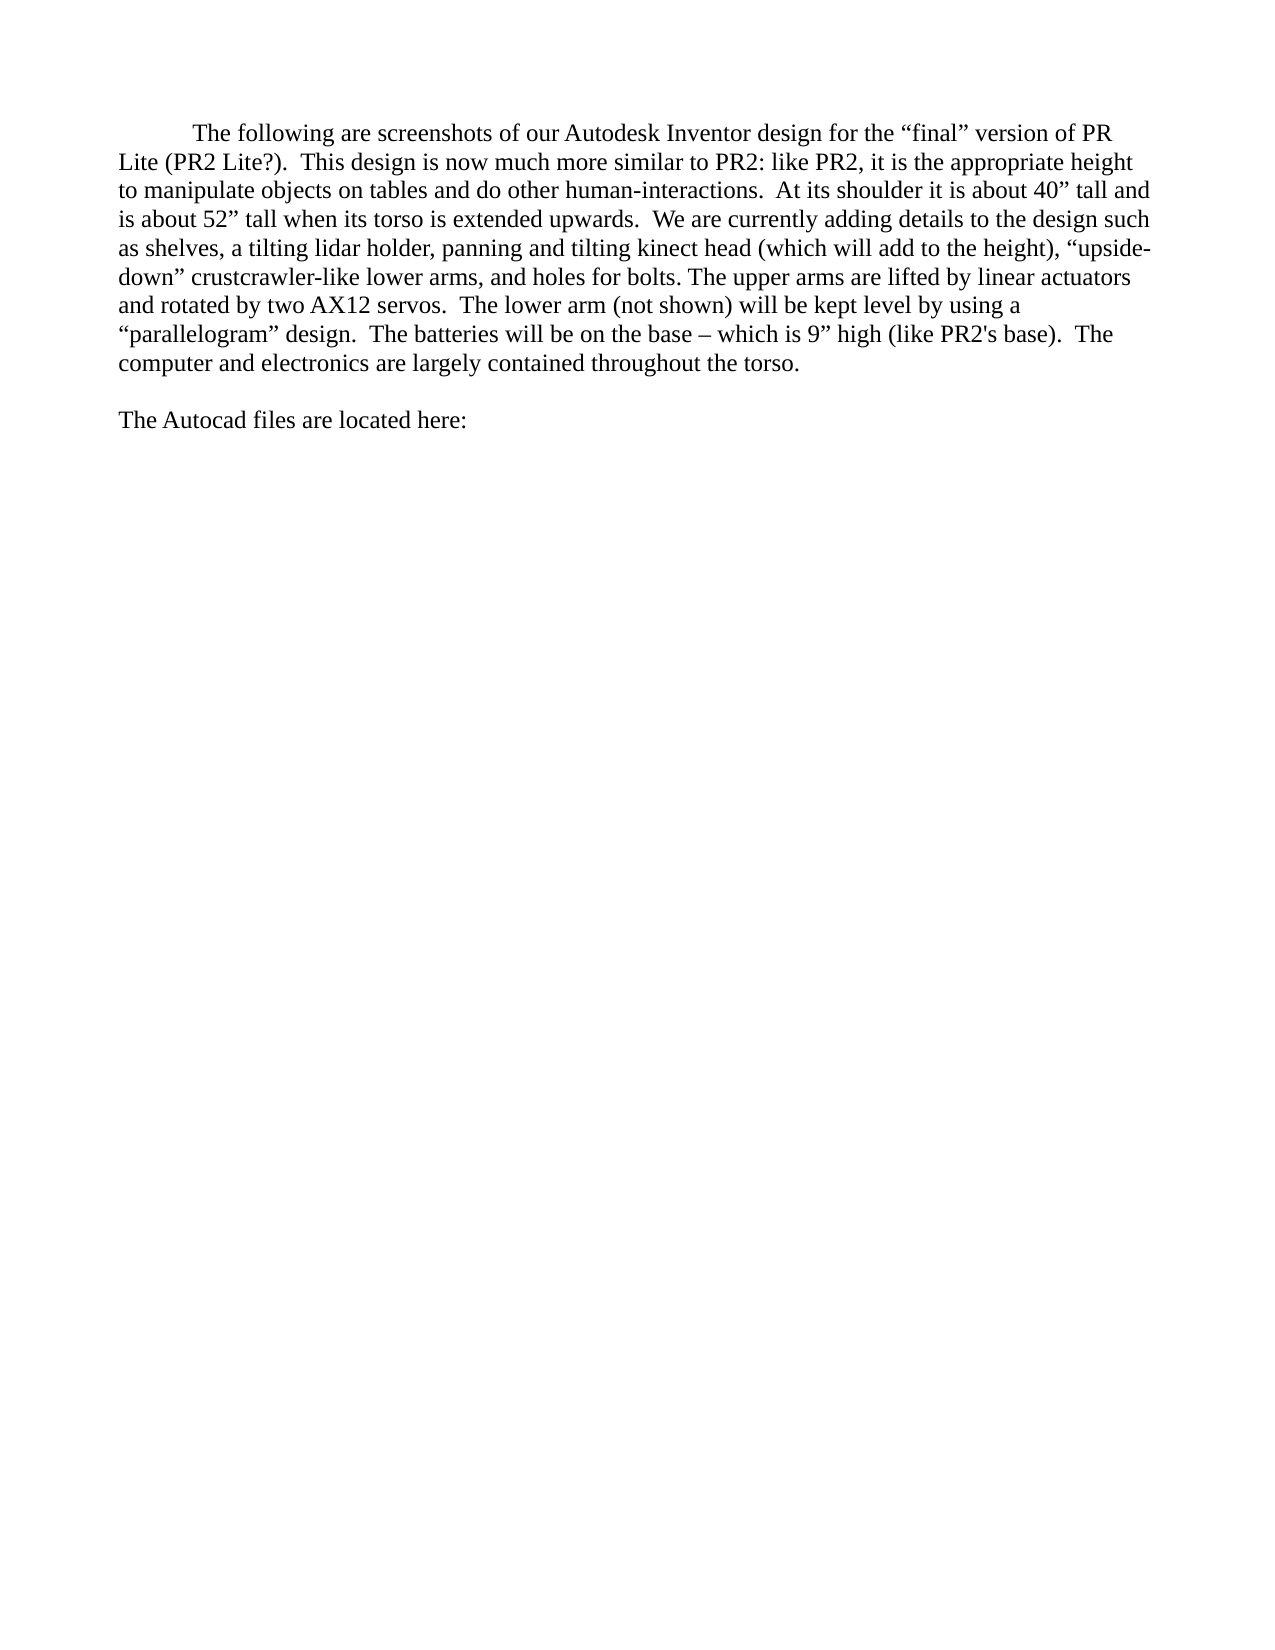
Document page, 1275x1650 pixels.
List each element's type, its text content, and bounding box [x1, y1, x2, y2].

text The Autocad files are located here: [118, 406, 1157, 434]
text The following are screenshots of our Autodesk Inventor design for the “final” version of PR Lite (PR2 Lite?). This design is now much more similar to PR2: like PR2, it is the appropriate height to manipulate objects on tables and do other human-interactions. At its shoulder it is about 40” tall and is about 52” tall when its torso is extended upwards. We are currently adding details to the design such as shelves, a tilting lidar holder, panning and tilting kinect head (which will add to the height), “upside-down” crustcrawler-like lower arms, and holes for bolts. The upper arms are lifted by linear actuators and rotated by two AX12 servos. The lower arm (not shown) will be kept level by using a “parallelogram” design. The batteries will be on the base – which is 9” high (like PR2's base). The computer and electronics are largely contained throughout the torso. [118, 118, 1157, 377]
